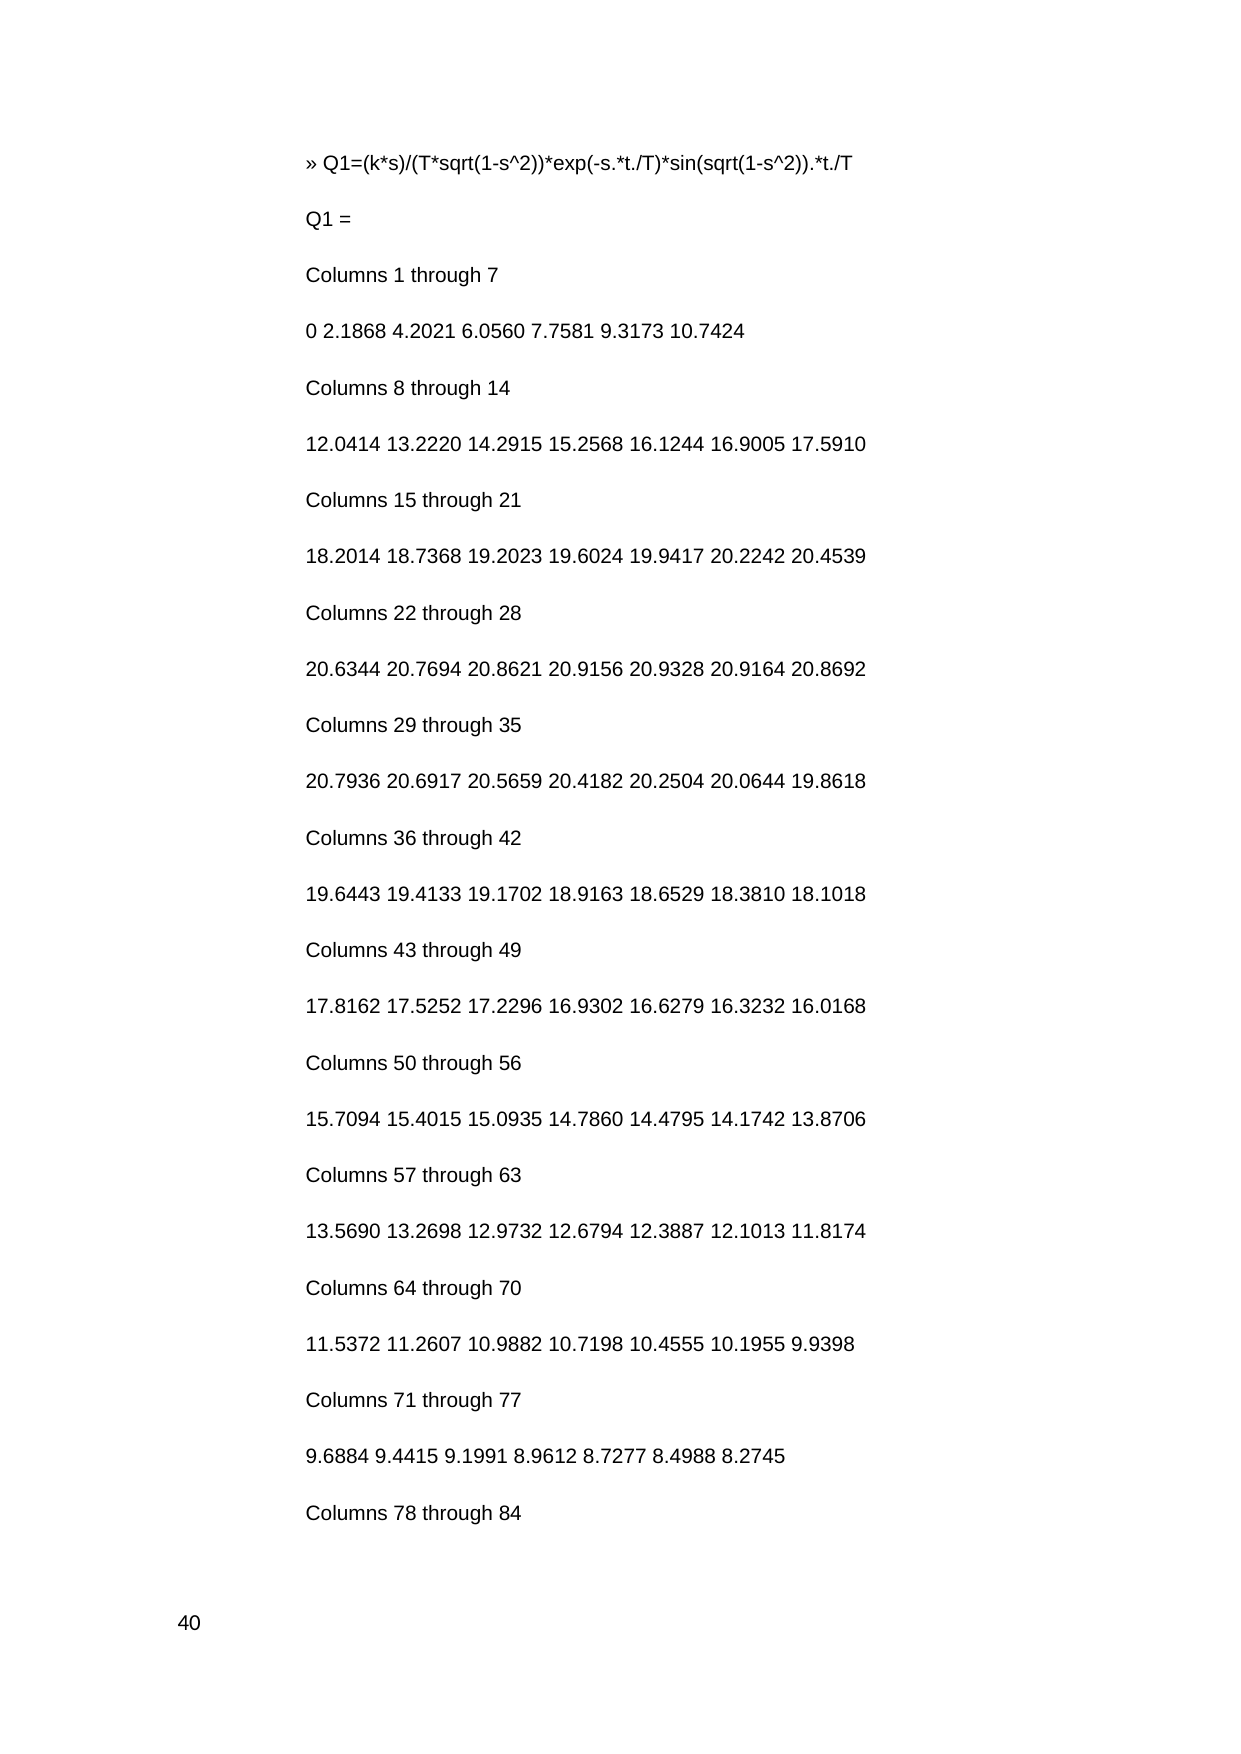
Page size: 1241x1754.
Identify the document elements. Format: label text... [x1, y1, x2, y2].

list » Q1=(k*s)/(T*sqrt(1-s^2))*exp(-s.*t./T)*sin(sqrt(1-s^2)).*t./T Q1 = Columns 1 through 7 0 2.1868 4.2021 6.0560 7.7581 9.3173 10.7424 Columns 8 through 14 12.0414 13.2220 14.2915 15.2568 16.1244 16.9005 17.5910 Columns 15 through 21 18.2014 18.7368 19.2023 19.6024 19.9417 20.2242 20.4539 Columns 22 through 28 20.6344 20.7694 20.8621 20.9156 20.9328 20.9164 20.8692 Columns 29 through 35 20.7936 20.6917 20.5659 20.4182 20.2504 20.0644 19.8618 Columns 36 through 42 19.6443 19.4133 19.1702 18.9163 18.6529 18.3810 18.1018 Columns 43 through 49 17.8162 17.5252 17.2296 16.9302 16.6279 16.3232 16.0168 Columns 50 through 56 15.7094 15.4015 15.0935 14.7860 14.4795 14.1742 13.8706 Columns 57 through 63 13.5690 13.2698 12.9732 12.6794 12.3887 12.1013 11.8174 Columns 64 through 70 11.5372 11.2607 10.9882 10.7198 10.4555 10.1955 9.9398 Columns 71 through 77 9.6884 9.4415 9.1991 8.9612 8.7277 8.4988 8.2745 Columns 78 through 84 [305, 118, 1069, 1552]
